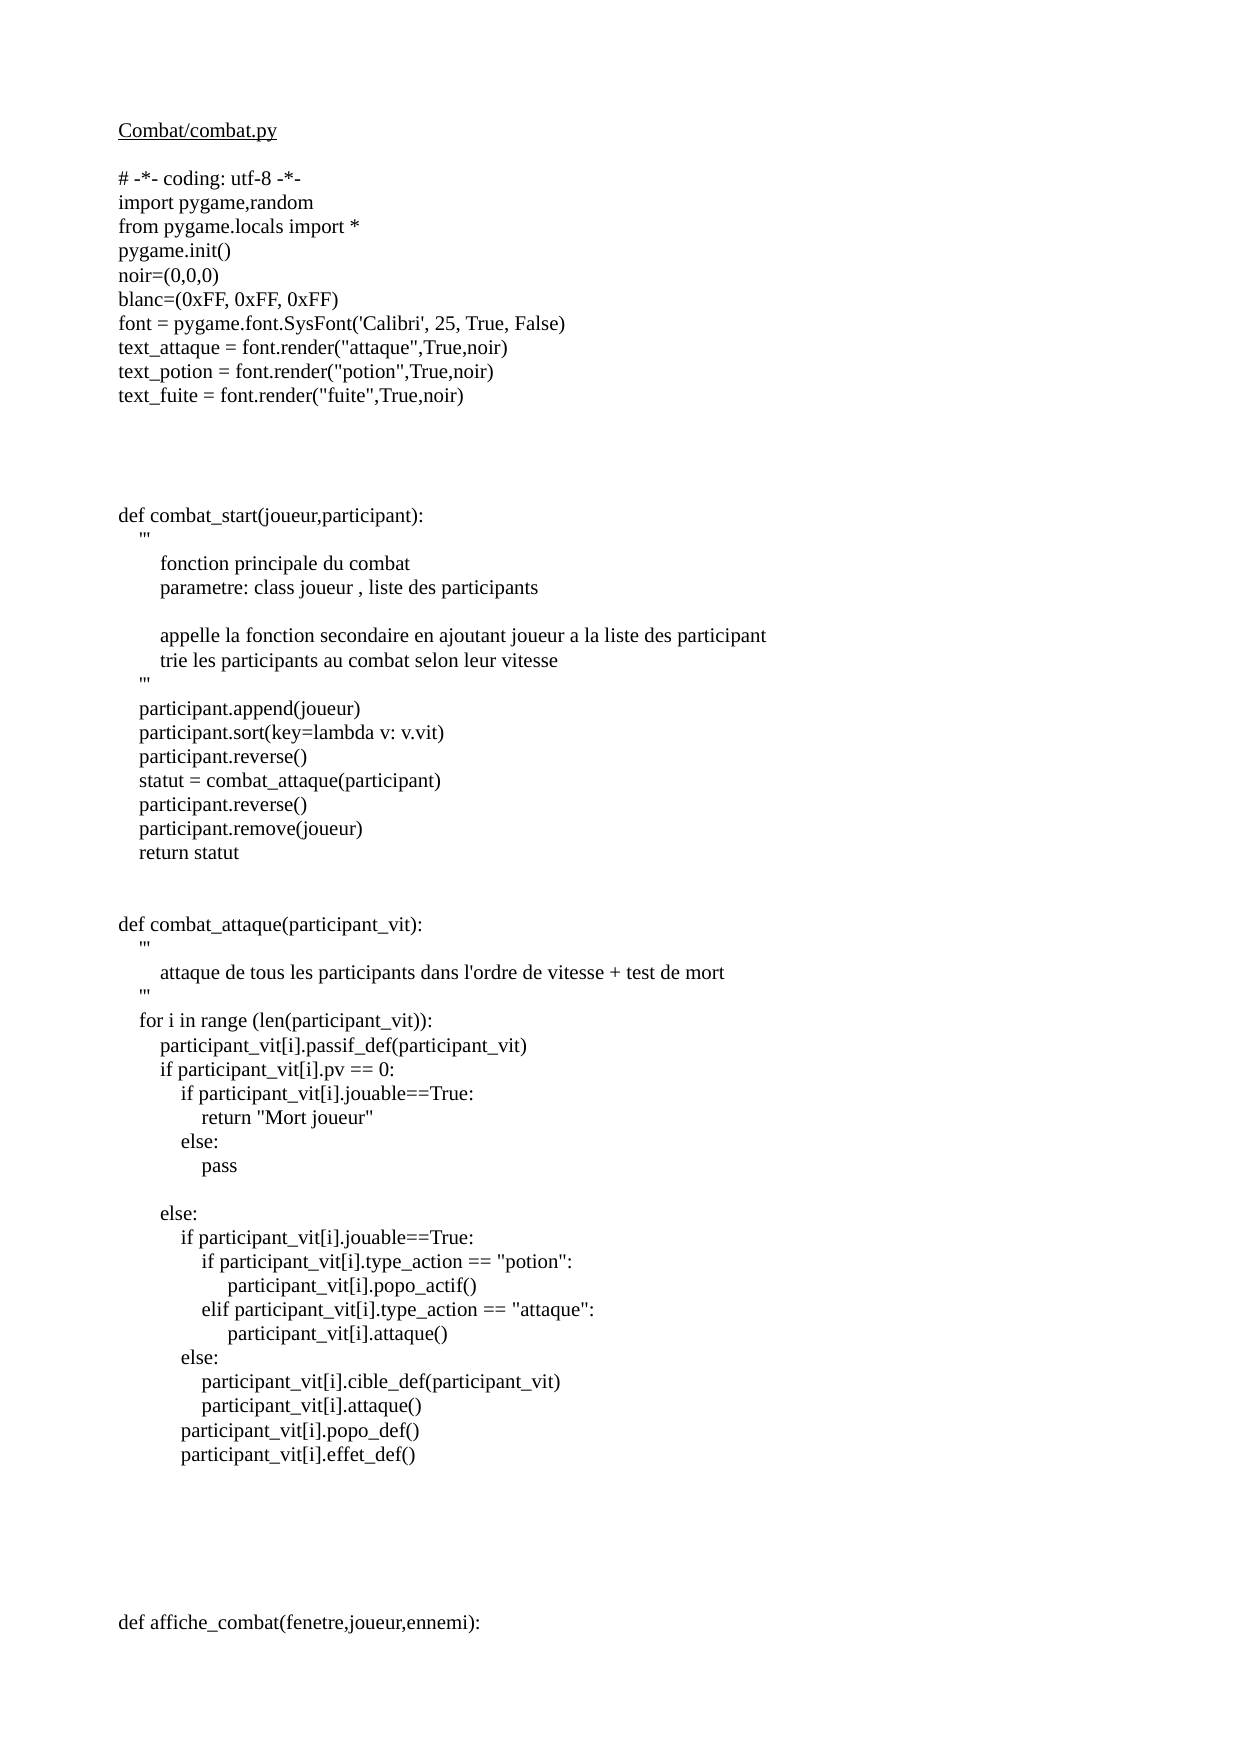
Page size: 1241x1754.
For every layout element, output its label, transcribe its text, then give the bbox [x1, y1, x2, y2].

text # -*- coding: utf-8 -*- [118, 166, 1122, 190]
text appelle la fonction secondaire en ajoutant joueur a la liste des participant [118, 623, 1122, 647]
text text_potion = font.render("potion",True,noir) [118, 359, 1122, 383]
text import pygame,random [118, 190, 1122, 214]
text fonction principale du combat [118, 551, 1122, 575]
text pygame.init() [118, 238, 1122, 262]
text def affiche_combat(fenetre,joueur,ennemi): [118, 1610, 1122, 1634]
text def combat_start(joueur,participant): [118, 503, 1122, 527]
text if participant_vit[i].jouable==True: [118, 1225, 1122, 1249]
text pass [118, 1153, 1122, 1177]
text font = pygame.font.SysFont('Calibri', 25, True, False) [118, 311, 1122, 335]
text for i in range (len(participant_vit)): [118, 1008, 1122, 1032]
text attaque de tous les participants dans l'ordre de vitesse + test de mort [118, 960, 1122, 984]
text participant.remove(joueur) [118, 816, 1122, 840]
text ''' [118, 984, 1122, 1008]
text elif participant_vit[i].type_action == "attaque": [118, 1297, 1122, 1321]
text ''' [118, 936, 1122, 960]
text else: [118, 1129, 1122, 1153]
text if participant_vit[i].pv == 0: [118, 1057, 1122, 1081]
text participant_vit[i].cible_def(participant_vit) [118, 1369, 1122, 1393]
text text_attaque = font.render("attaque",True,noir) [118, 335, 1122, 359]
text blanc=(0xFF, 0xFF, 0xFF) [118, 287, 1122, 311]
text participant_vit[i].popo_actif() [118, 1273, 1122, 1297]
text from pygame.locals import * [118, 214, 1122, 238]
text participant.sort(key=lambda v: v.vit) [118, 720, 1122, 744]
text participant.reverse() [118, 744, 1122, 768]
text participant_vit[i].effet_def() [118, 1442, 1122, 1466]
text Combat/combat.py [118, 118, 1122, 142]
text trie les participants au combat selon leur vitesse [118, 647, 1122, 672]
text else: [118, 1201, 1122, 1225]
text ''' [118, 672, 1122, 696]
text participant_vit[i].attaque() [118, 1321, 1122, 1345]
text participant_vit[i].attaque() [118, 1393, 1122, 1417]
text def combat_attaque(participant_vit): [118, 912, 1122, 936]
text if participant_vit[i].jouable==True: [118, 1081, 1122, 1105]
text return "Mort joueur" [118, 1105, 1122, 1129]
text participant_vit[i].passif_def(participant_vit) [118, 1032, 1122, 1057]
text text_fuite = font.render("fuite",True,noir) [118, 383, 1122, 407]
text participant.append(joueur) [118, 696, 1122, 720]
text noir=(0,0,0) [118, 262, 1122, 287]
text if participant_vit[i].type_action == "potion": [118, 1249, 1122, 1273]
text statut = combat_attaque(participant) [118, 768, 1122, 792]
text ''' [118, 527, 1122, 551]
text participant_vit[i].popo_def() [118, 1417, 1122, 1442]
text participant.reverse() [118, 792, 1122, 816]
text else: [118, 1345, 1122, 1369]
text return statut [118, 840, 1122, 864]
text parametre: class joueur , liste des participants [118, 575, 1122, 599]
